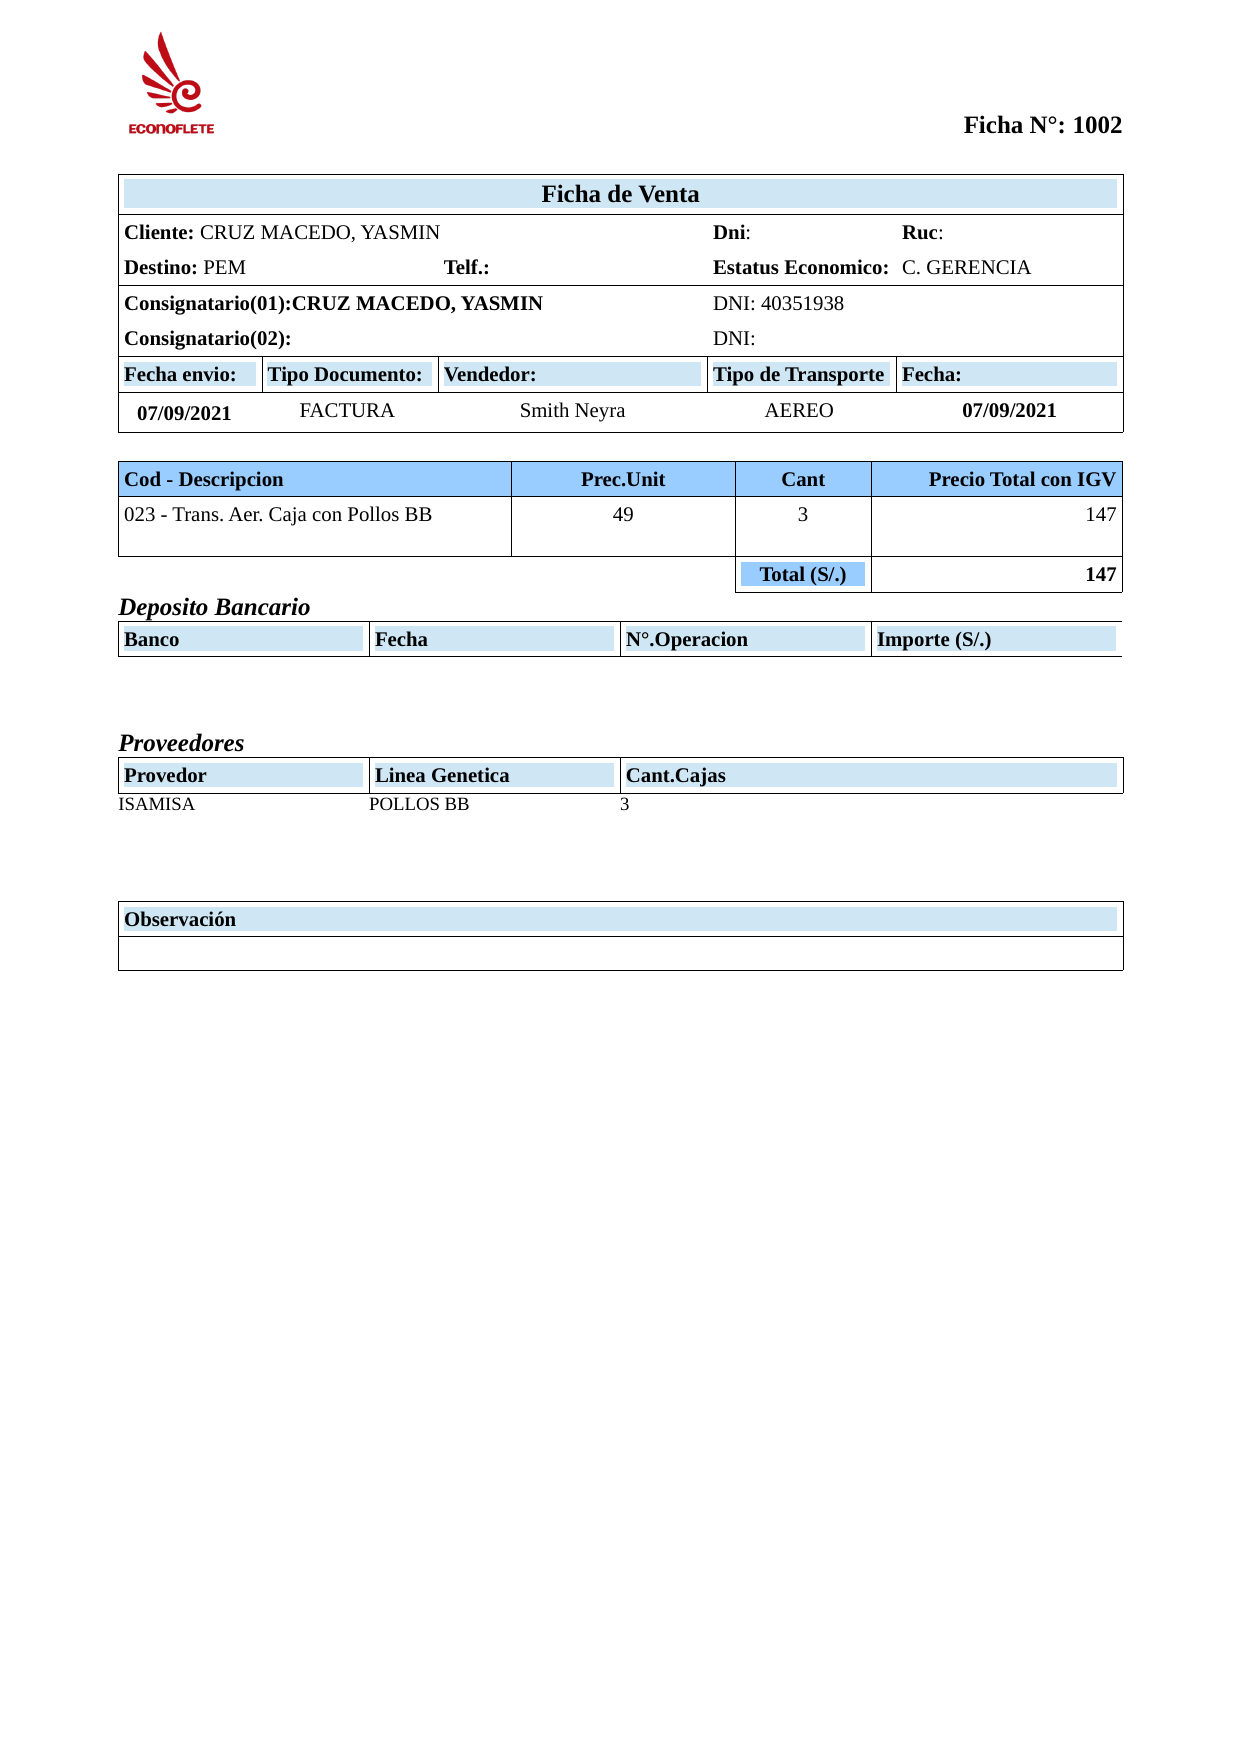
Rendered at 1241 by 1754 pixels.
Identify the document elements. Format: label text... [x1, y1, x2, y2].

table_cell [871, 657, 1122, 680]
table_cell [118, 657, 369, 680]
table_header Cant.Cajas [621, 758, 1123, 793]
text Proveedores [118, 728, 1122, 757]
table_cell DNI: 40351938 [707, 286, 1123, 321]
table_cell Ruc: [896, 215, 1123, 249]
table_header Precio Total con IGV [872, 462, 1122, 496]
table_cell [620, 705, 871, 728]
table_cell [118, 680, 369, 704]
table_cell [369, 705, 620, 728]
table_cell Tipo Documento: [263, 357, 438, 392]
text Deposito Bancario [118, 592, 1122, 621]
table_header Provedor [119, 758, 369, 793]
table_header Prec.Unit [512, 462, 735, 496]
table_cell 147 [872, 497, 1122, 556]
table_cell [369, 858, 620, 879]
table_cell [118, 705, 369, 728]
table_header Observación [119, 902, 1123, 936]
table_cell [871, 680, 1122, 704]
table_cell [620, 858, 1123, 879]
table_cell DNI: [707, 321, 1123, 356]
table_cell [620, 879, 1123, 901]
table_header Cant [736, 462, 871, 496]
table_header Ficha de Venta [119, 175, 1123, 214]
table_cell [620, 657, 871, 680]
table_cell [369, 815, 620, 836]
table_cell 07/09/2021 [119, 393, 262, 432]
table_cell 3 [620, 794, 1123, 814]
table_cell Estatus Economico: [707, 249, 896, 285]
table_cell [118, 836, 369, 858]
table_cell 023 - Trans. Aer. Caja con Pollos BB [119, 497, 511, 556]
table_cell [620, 815, 1123, 836]
table_cell Telf.: [438, 249, 707, 285]
table_cell Cliente: CRUZ MACEDO, YASMIN [119, 215, 707, 249]
table_cell Fecha envio: [119, 357, 262, 392]
table_cell ISAMISA [118, 794, 369, 814]
table_cell [620, 836, 1123, 858]
table_cell [620, 680, 871, 704]
table_cell 07/09/2021 [896, 393, 1123, 432]
table_cell 3 [736, 497, 871, 556]
table_header Banco [119, 622, 369, 656]
table_cell [369, 836, 620, 858]
table_header Cod - Descripcion [119, 462, 511, 496]
table_cell 147 [872, 557, 1122, 592]
table_cell [369, 680, 620, 704]
table_header Fecha [370, 622, 620, 656]
table_cell Consignatario(01):CRUZ MACEDO, YASMIN [119, 286, 707, 321]
picture [118, 31, 225, 134]
table_cell [511, 557, 735, 592]
table_cell Consignatario(02): [119, 321, 707, 356]
table_cell Tipo de Transporte [708, 357, 896, 392]
table_cell C. GERENCIA [896, 249, 1123, 285]
table_cell [119, 937, 1123, 969]
table_header Importe (S/.) [872, 622, 1122, 656]
table_cell POLLOS BB [369, 794, 620, 814]
table_header Linea Genetica [370, 758, 620, 793]
table_cell [118, 858, 369, 879]
table_cell [118, 879, 369, 901]
table_cell [118, 557, 511, 592]
table_cell [369, 657, 620, 680]
table_cell AEREO [707, 393, 896, 432]
table_cell [118, 815, 369, 836]
table_cell Total (S/.) [736, 557, 871, 592]
table_cell Vendedor: [439, 357, 707, 392]
table_cell [871, 705, 1122, 728]
table_cell Destino: PEM [119, 249, 438, 285]
table_cell 49 [512, 497, 735, 556]
table_cell [369, 879, 620, 901]
table_cell Dni: [707, 215, 896, 249]
table_cell FACTURA [262, 393, 438, 432]
table_cell Smith Neyra [438, 393, 707, 432]
table_cell Fecha: [897, 357, 1123, 392]
table_header N°.Operacion [621, 622, 871, 656]
